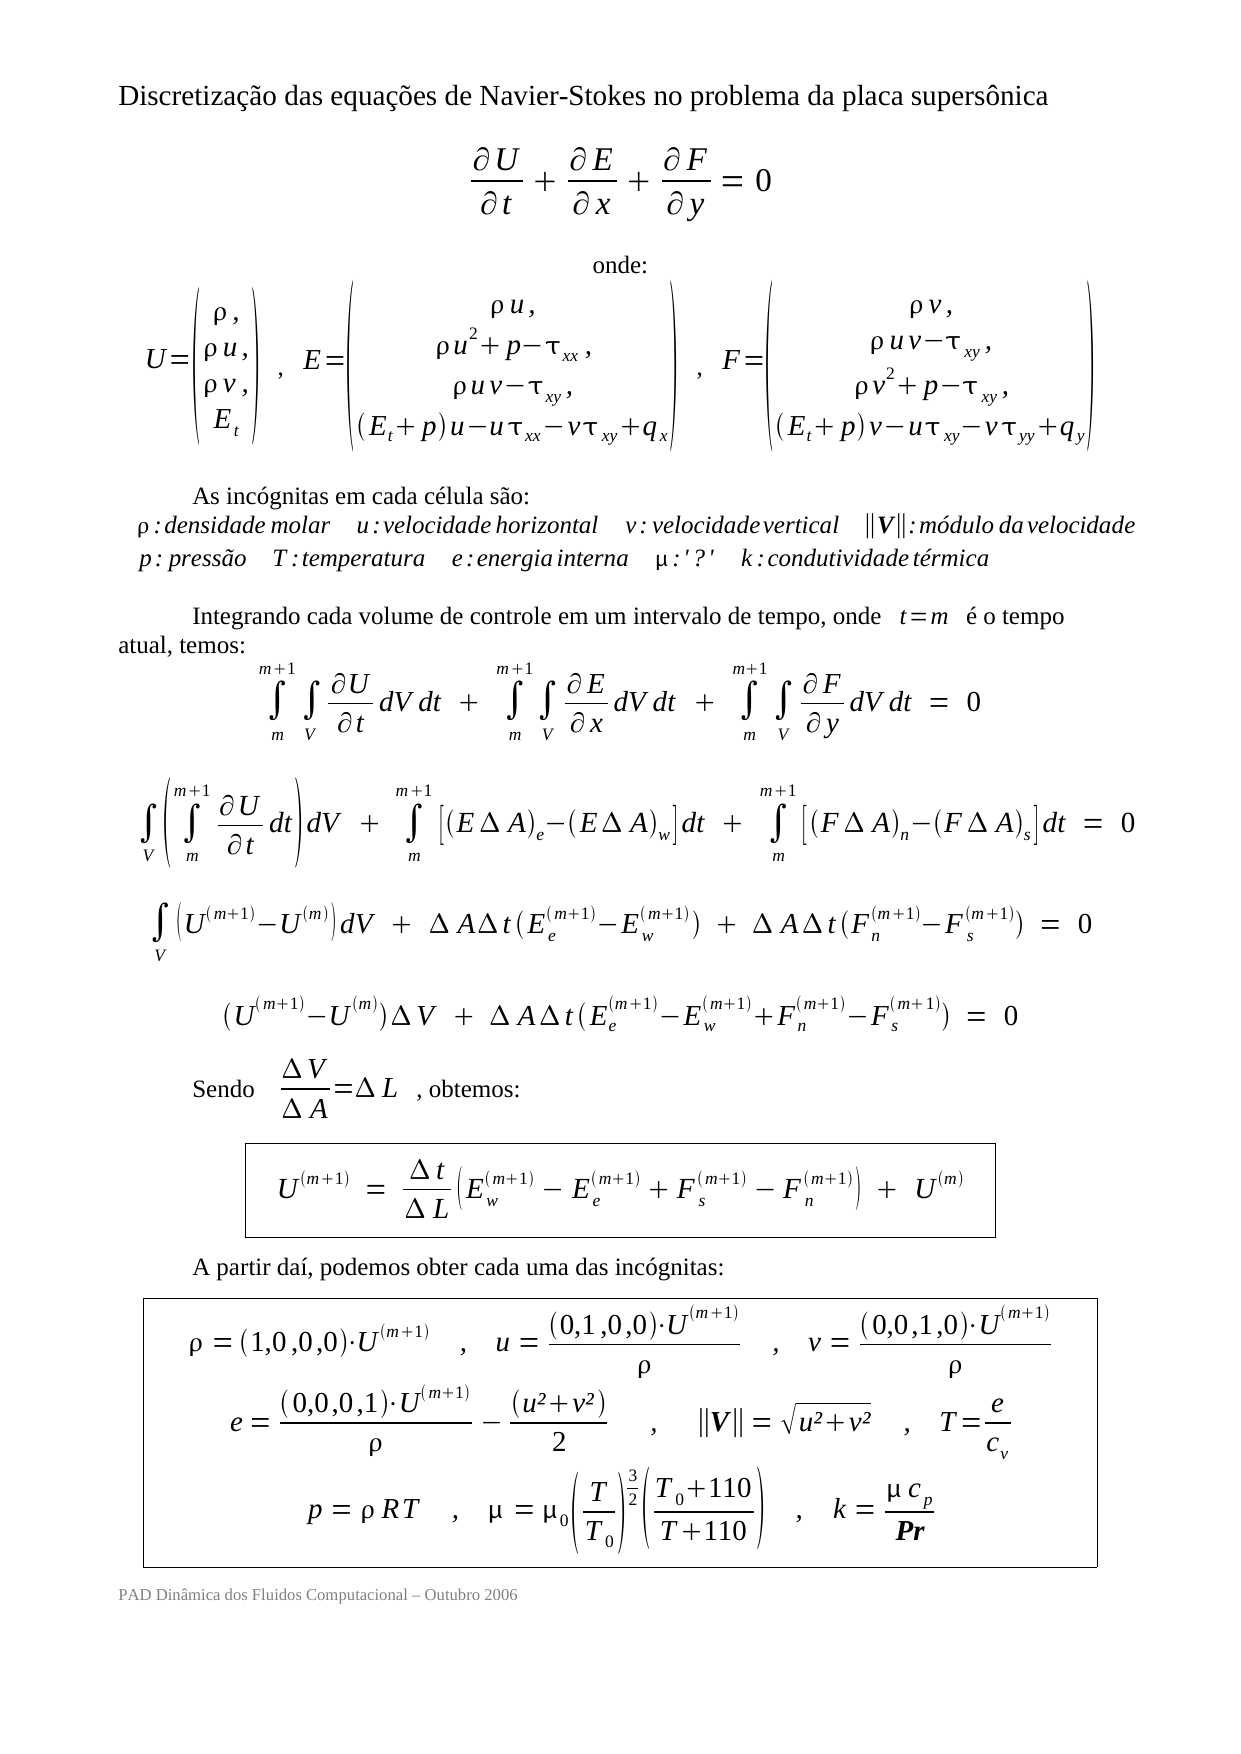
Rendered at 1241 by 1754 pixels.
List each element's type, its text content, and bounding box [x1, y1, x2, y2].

text As incógnitas em cada célula são: [118, 482, 1122, 510]
text ,, [118, 279, 1122, 455]
text Sendo , obtemos: [118, 1052, 1122, 1126]
text Discretização das equações de Navier-Stokes no problema da placa supersônica [118, 79, 1122, 112]
text onde: [118, 251, 1122, 279]
text PAD Dinâmica dos Fluidos Computacional – Outubro 2006 [118, 1585, 1122, 1604]
text Integrando cada volume de controle em um intervalo de tempo, ondeé o tempo atual, temos: [118, 601, 1122, 659]
text A partir daí, podemos obter cada uma das incógnitas: [118, 1253, 1122, 1281]
table_header [246, 1144, 995, 1237]
table_header [144, 1299, 1097, 1567]
